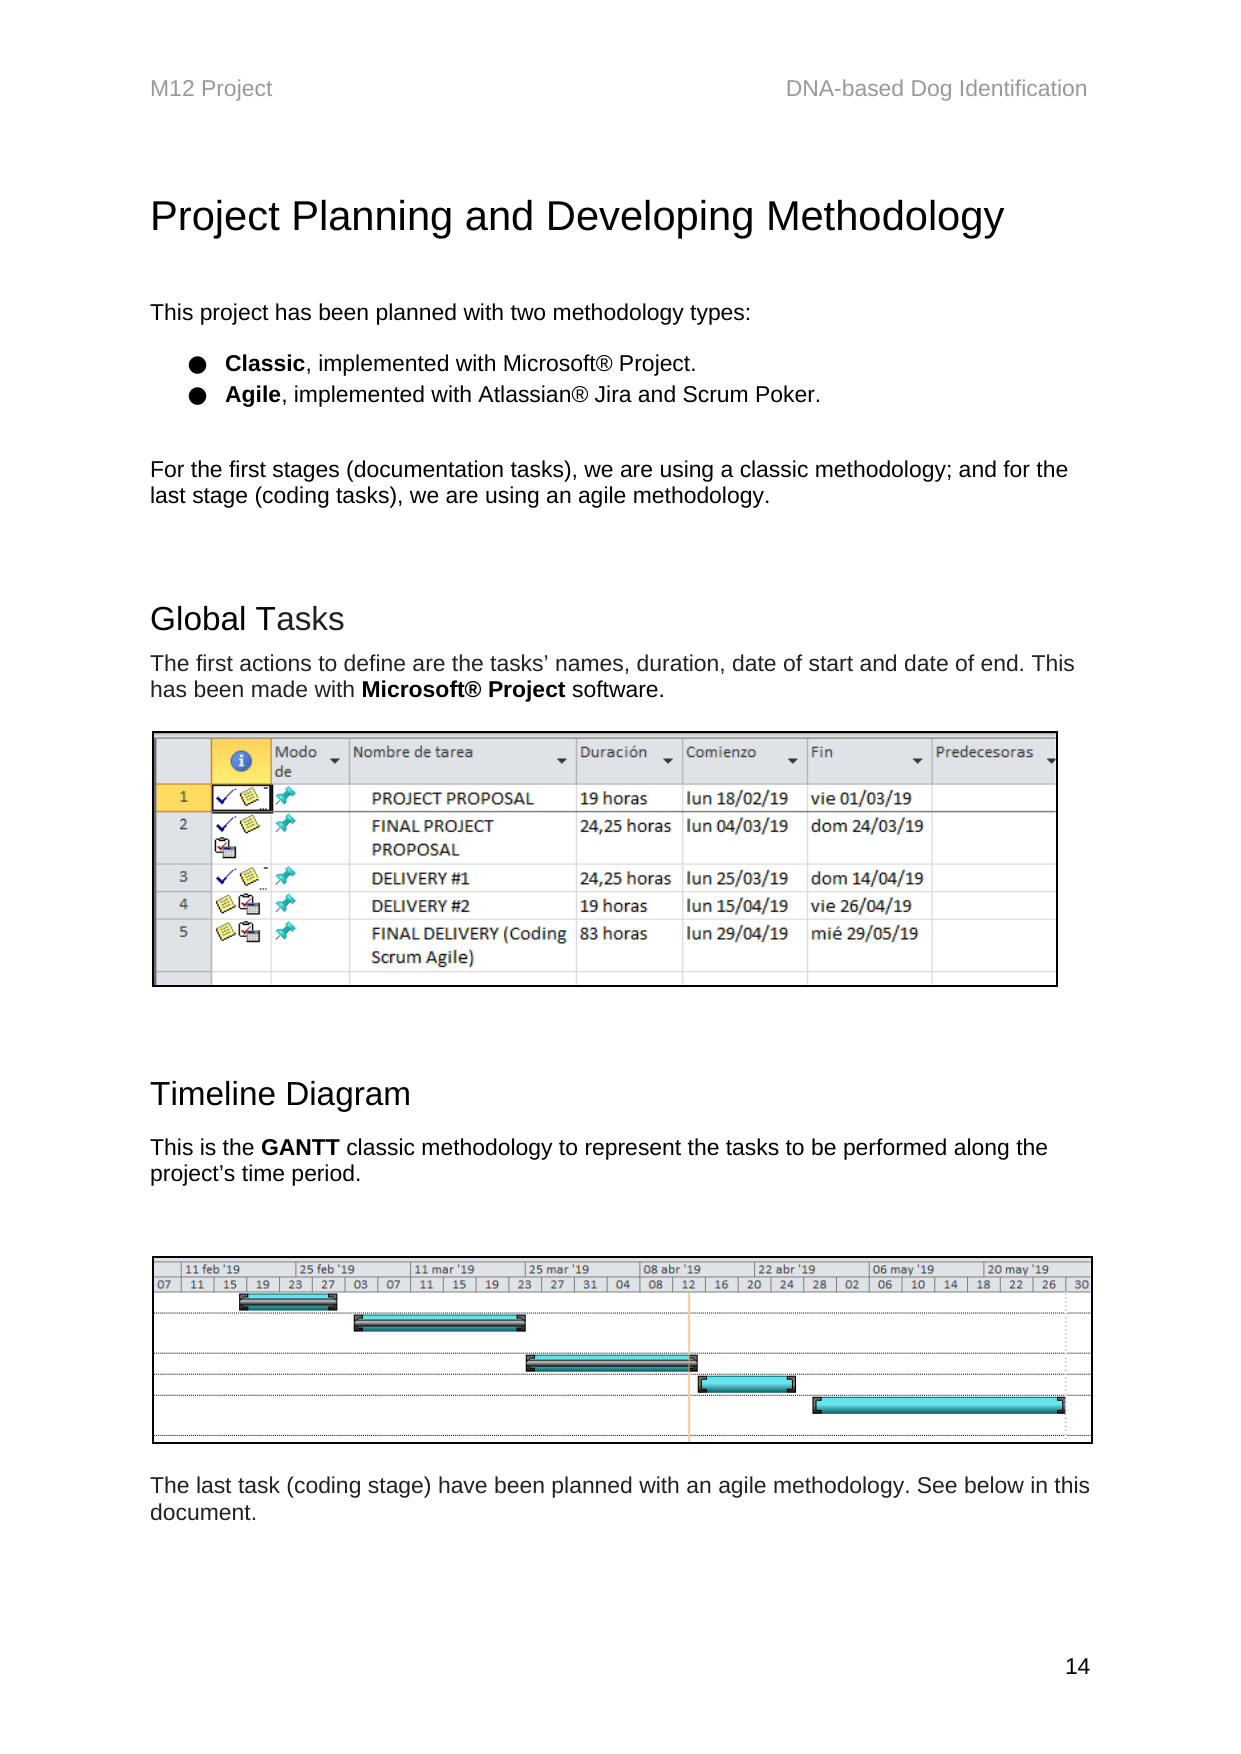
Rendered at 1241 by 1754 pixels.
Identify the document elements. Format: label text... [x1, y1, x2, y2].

list Classic, implemented with Microsoft® Project. [187, 346, 1090, 378]
text This project has been planned with two methodology types: [150, 299, 1090, 326]
subtitle Project Planning and Developing Methodology [150, 192, 1090, 239]
text The last task (coding stage) have been planned with an agile methodology. See below in this document. [150, 1472, 1090, 1525]
list Agile, implemented with Atlassian® Jira and Scrum Poker. [187, 378, 1090, 409]
picture [154, 733, 193, 831]
subtitle Global Tasks [150, 599, 1090, 637]
text The first actions to define are the tasks’ names, duration, date of start and date of end. This has been made with Microsoft® Project software. [150, 650, 1090, 703]
text This is the GANTT classic methodology to represent the tasks to be performed along the project’s time period. [150, 1133, 1090, 1186]
text For the first stages (documentation tasks), we are using a classic methodology; and for the last stage (coding tasks), we are using an agile methodology. [150, 456, 1090, 509]
subtitle Timeline Diagram [150, 1074, 1090, 1113]
picture [921, 1258, 1091, 1330]
